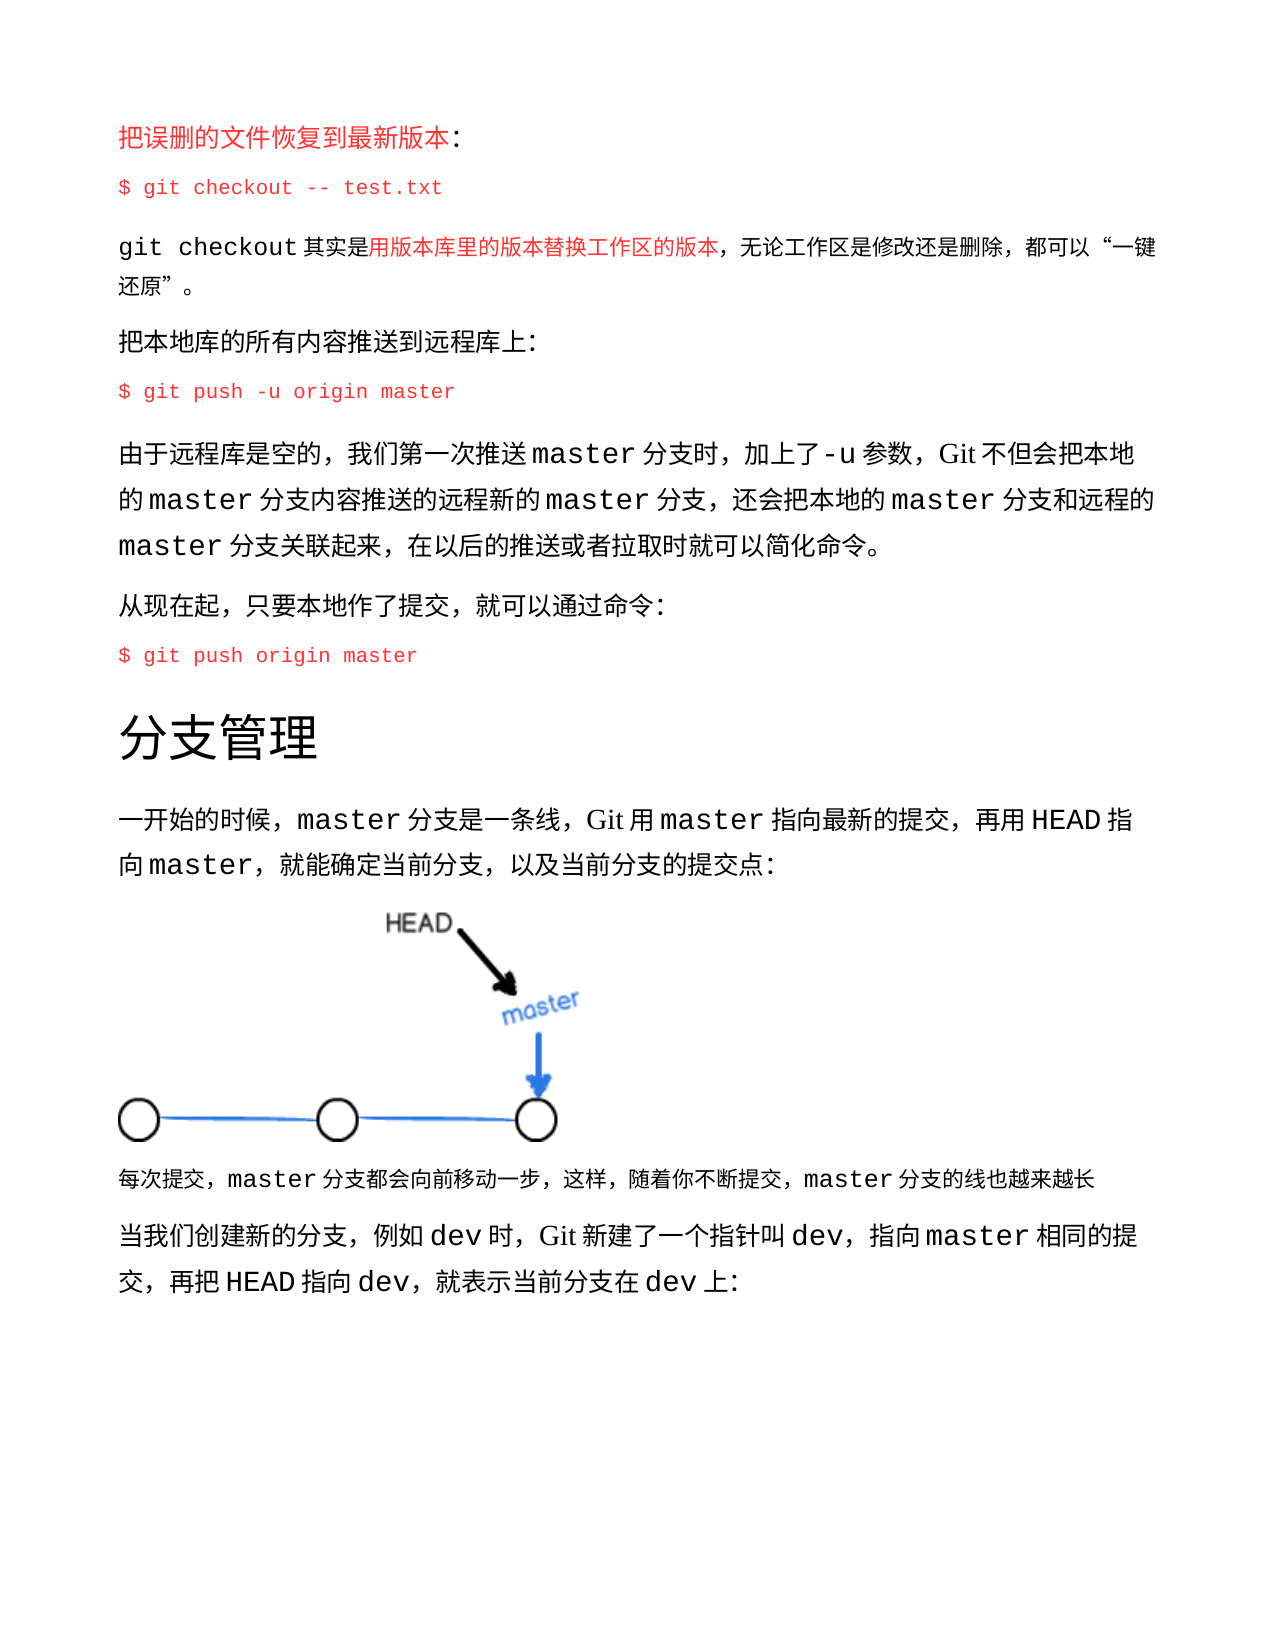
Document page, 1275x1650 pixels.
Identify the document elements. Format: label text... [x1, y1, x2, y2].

text 把误删的文件恢复到最新版本： [118, 118, 1157, 155]
text $ git checkout -- test.txt [118, 177, 1157, 201]
text $ git push origin master [118, 645, 1157, 668]
picture [118, 905, 589, 1142]
text git checkout其实是用版本库里的版本替换工作区的版本，无论工作区是修改还是删除，都可以“一键还原”。 [118, 230, 1157, 301]
text 从现在起，只要本地作了提交，就可以通过命令： [118, 586, 1157, 623]
text 把本地库的所有内容推送到远程库上： [118, 322, 1157, 359]
text 一开始的时候，master分支是一条线，Git用master指向最新的提交，再用HEAD指向master，就能确定当前分支，以及当前分支的提交点： [118, 799, 1157, 883]
text 每次提交，master分支都会向前移动一步，这样，随着你不断提交，master分支的线也越来越长 [118, 1162, 1157, 1195]
text 分支管理 [118, 698, 1157, 770]
text $ git push -u origin master [118, 381, 1157, 404]
text 由于远程库是空的，我们第一次推送master分支时，加上了-u参数，Git不但会把本地的master分支内容推送的远程新的master分支，还会把本地的master分支和远程的master分支关联起来，在以后的推送或者拉取时就可以简化命令。 [118, 434, 1157, 564]
text 当我们创建新的分支，例如dev时，Git新建了一个指针叫dev，指向master相同的提交，再把HEAD指向dev，就表示当前分支在dev上： [118, 1216, 1157, 1300]
